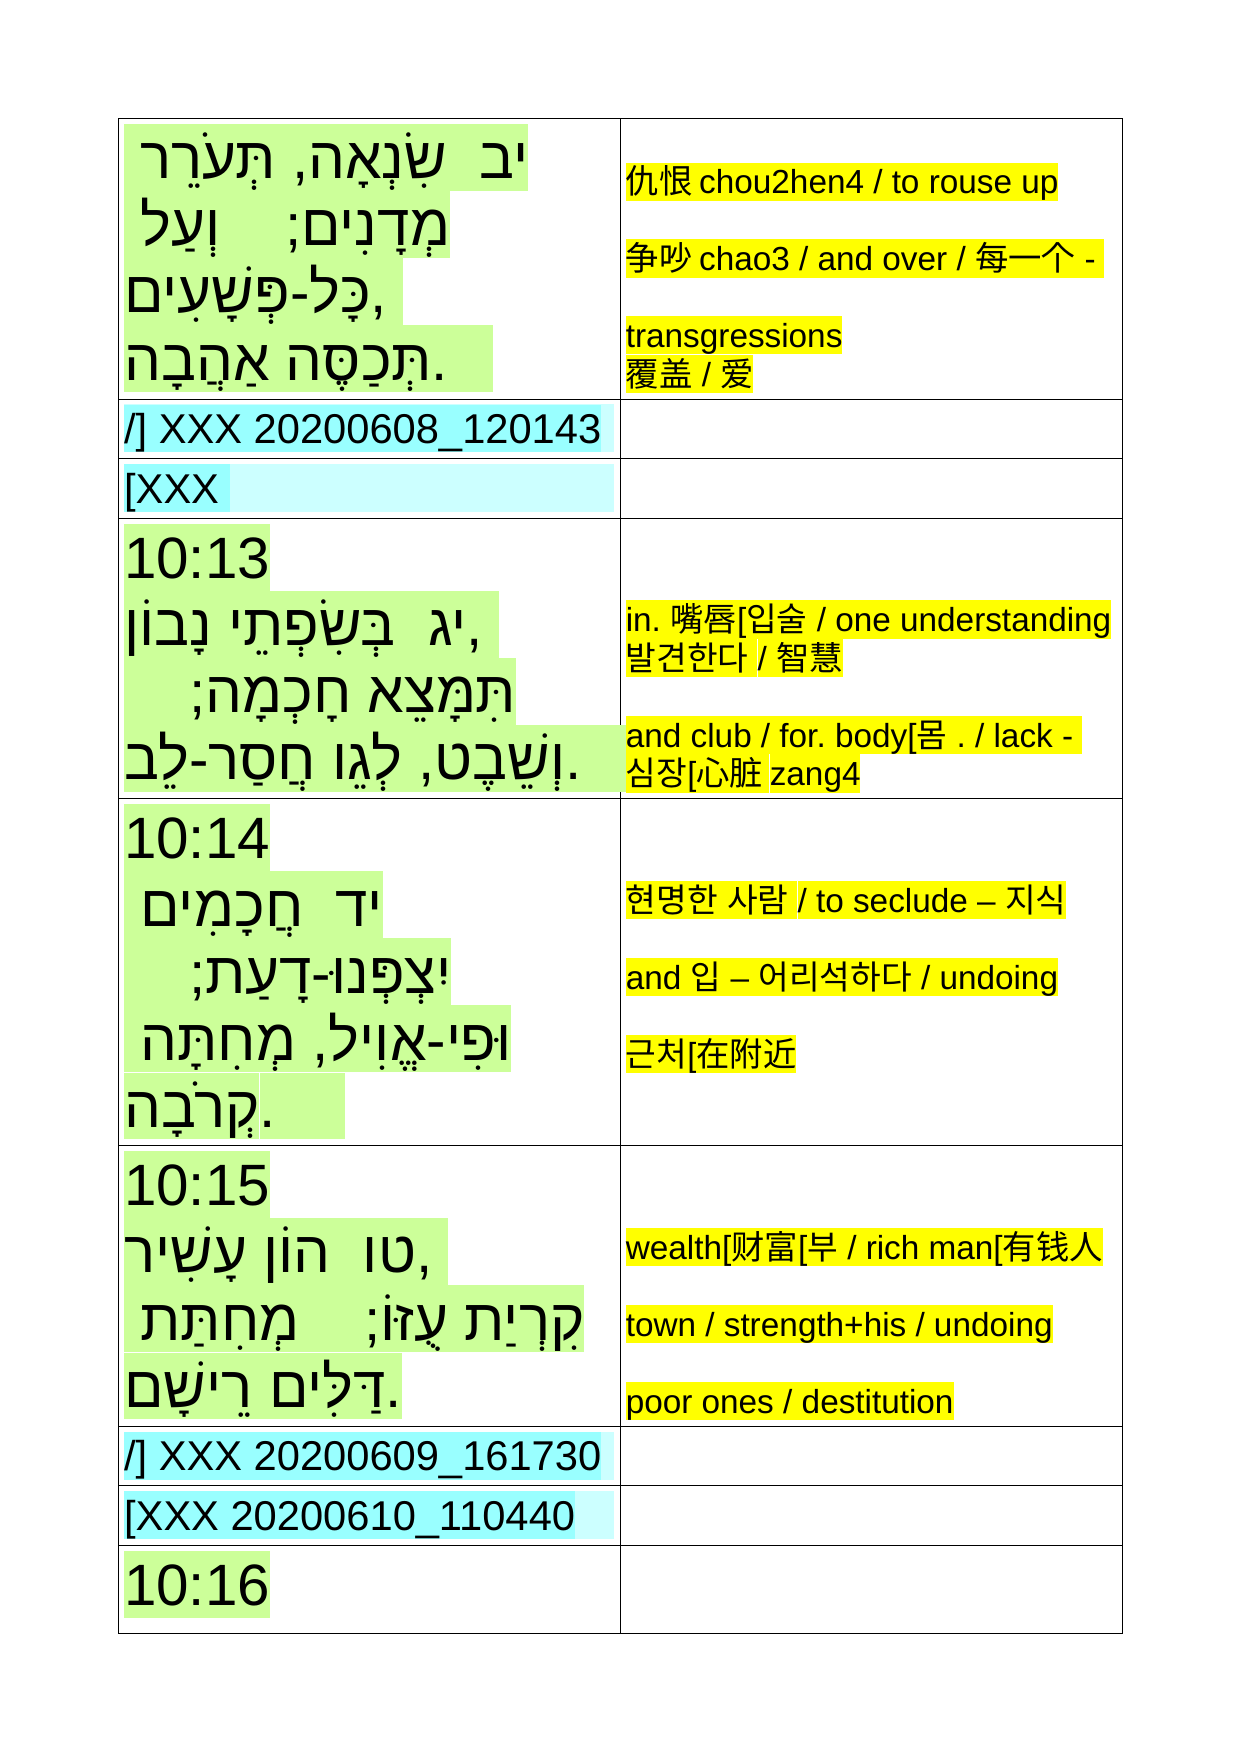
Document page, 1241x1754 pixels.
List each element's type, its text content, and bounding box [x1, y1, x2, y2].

table_cell [621, 1427, 1122, 1485]
table_cell 10:13 יג בְּשִׂפְתֵי נָבוֹן, תִּמָּצֵא חָכְמָה; וְשֵׁבֶט, לְגֵו חֲסַר-לֵב. [119, 519, 620, 798]
table_cell /] XXX 20200609_161730 [119, 1427, 620, 1485]
table_cell in. 嘴唇[입술 / one understanding 발견한다 / 智慧 and club / for. body[몸 . / lack - 심장[心脏zang4 [621, 519, 1122, 798]
table_cell 현명한 사람 / to seclude – 지식 and 입 – 어리석하다 / undoing 근처[在附近 [621, 799, 1122, 1145]
table_cell 10:14 יד חֲכָמִים יִצְפְּנוּ-דָעַת; וּפִי-אֱוִיל, מְחִתָּה קְרֹבָה. [119, 799, 620, 1145]
table_cell wealth[财富[부 / rich man[有钱人 town / strength+his / undoing poor ones / destitution [621, 1146, 1122, 1426]
table_cell [621, 400, 1122, 458]
table_cell 10:15 טו הוֹן עָשִׁיר, קִרְיַת עֻזּוֹ; מְחִתַּת דַּלִּים רֵישָׁם. [119, 1146, 620, 1426]
table_cell [621, 459, 1122, 518]
table_cell 仇恨chou2hen4 / to rouse up 争吵chao3 / and over / 每一个 - transgressions 覆盖 / 爱 [621, 119, 1122, 399]
table_cell [XXX 20200610_110440 [119, 1486, 620, 1545]
table_cell 10:16 פְּעֻלַּת צַדִּיק לְחַיִּים; תְּבוּאַת רָשָׁע לְחַטָּאת. [119, 1546, 620, 1633]
table_cell [621, 1546, 1122, 1633]
table_cell [621, 1486, 1122, 1545]
table_cell /] XXX 20200608_120143 [119, 400, 620, 458]
table_cell [XXX [119, 459, 620, 518]
table_cell 10:12 יב שִׂנְאָה, תְּעֹרֵר מְדָנִים; וְעַל כָּל-פְּשָׁעִים, תְּכַסֶּה אַהֲבָה. [119, 119, 620, 399]
